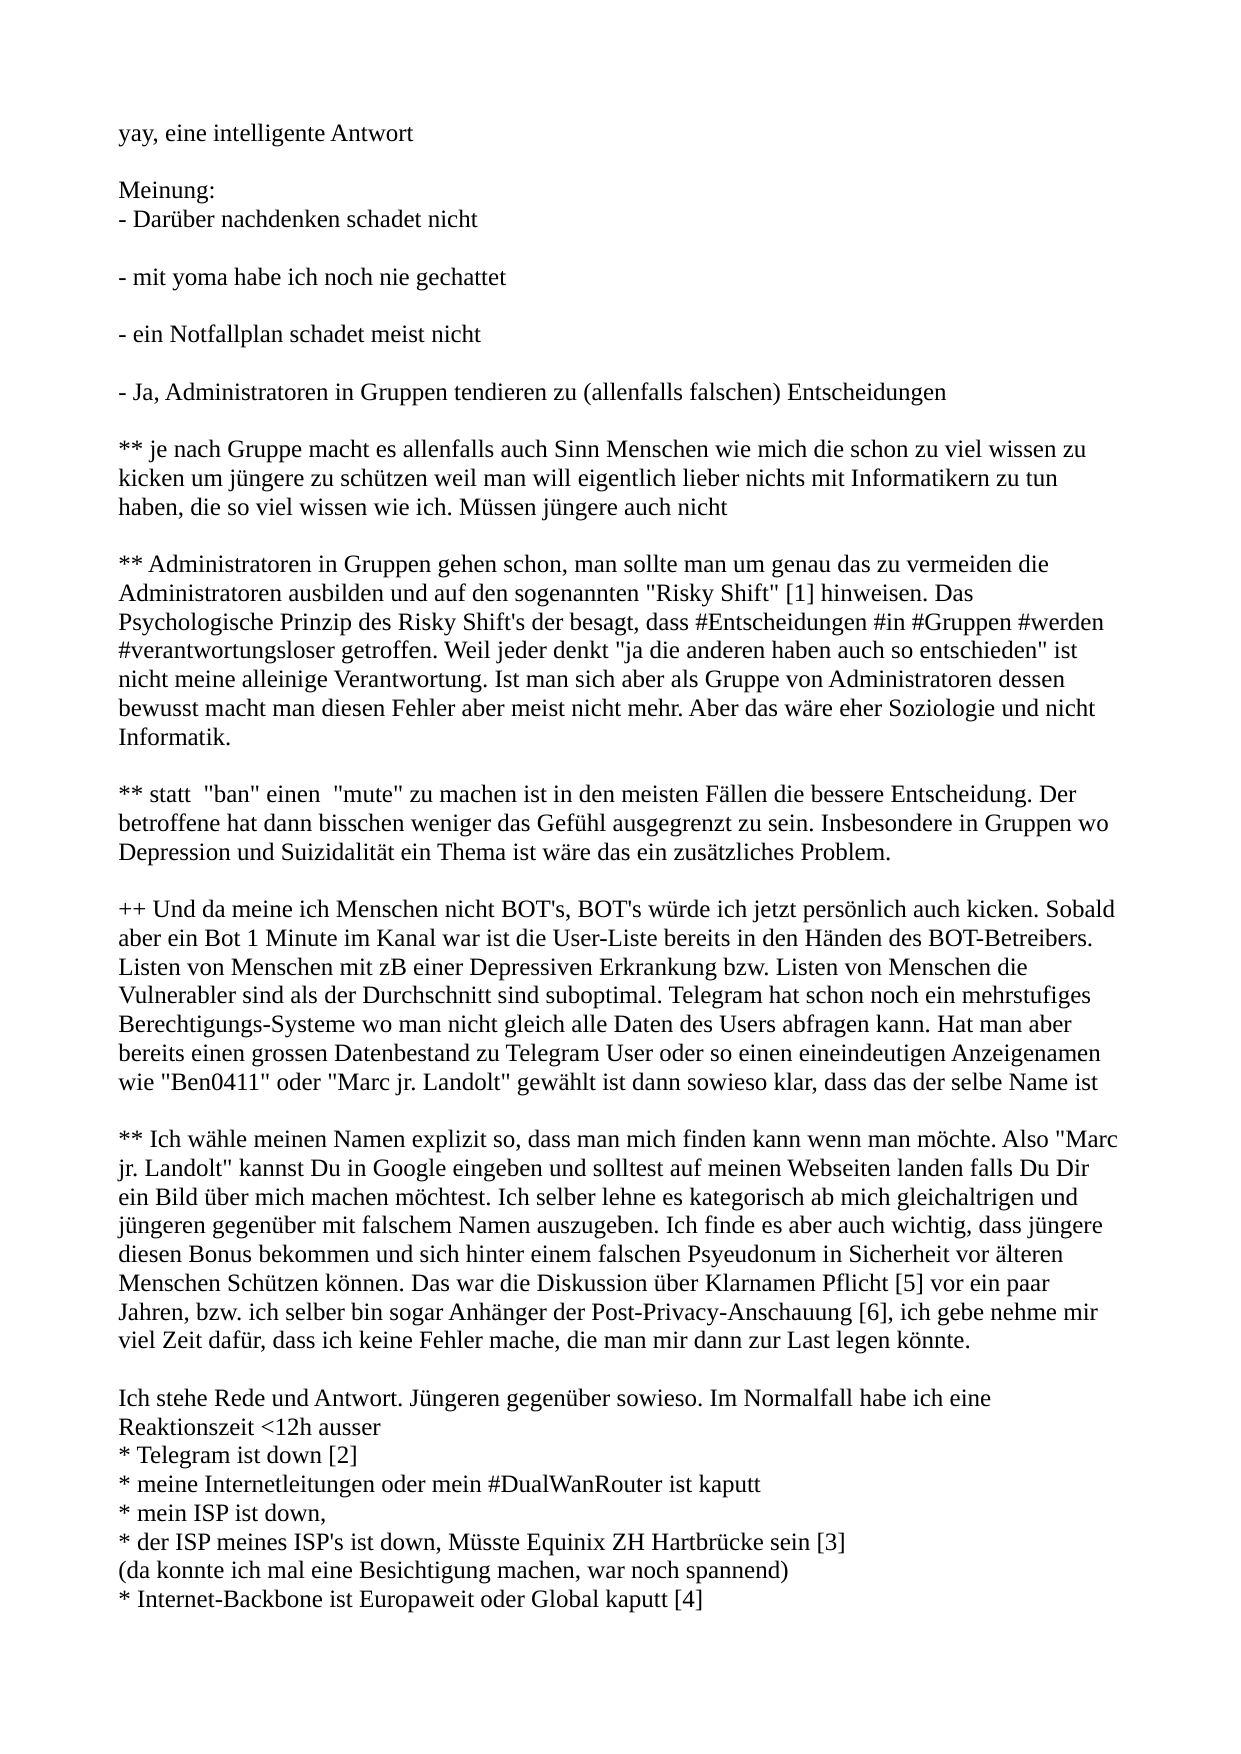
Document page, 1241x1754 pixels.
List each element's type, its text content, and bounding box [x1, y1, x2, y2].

text - Ja, Administratoren in Gruppen tendieren zu (allenfalls falschen) Entscheidungen [118, 377, 1122, 406]
text yay, eine intelligente Antwort [118, 118, 1122, 147]
text - mit yoma habe ich noch nie gechattet [118, 262, 1122, 291]
text (da konnte ich mal eine Besichtigung machen, war noch spannend) [118, 1556, 1122, 1584]
text * mein ISP ist down, [118, 1498, 1122, 1527]
text ** Ich wähle meinen Namen explizit so, dass man mich finden kann wenn man möchte. Also "Marc jr. Landolt" kannst Du in Google eingeben und solltest auf meinen Webseiten landen falls Du Dir ein Bild über mich machen möchtest. Ich selber lehne es kategorisch ab mich gleichaltrigen und jüngeren gegenüber mit falschem Namen auszugeben. Ich finde es aber auch wichtig, dass jüngere diesen Bonus bekommen und sich hinter einem falschen Psyeudonum in Sicherheit vor älteren Menschen Schützen können. Das war die Diskussion über Klarnamen Pflicht [5] vor ein paar Jahren, bzw. ich selber bin sogar Anhänger der Post-Privacy-Anschauung [6], ich gebe nehme mir viel Zeit dafür, dass ich keine Fehler mache, die man mir dann zur Last legen könnte. [118, 1124, 1122, 1354]
text - ein Notfallplan schadet meist nicht [118, 319, 1122, 348]
text * der ISP meines ISP's ist down, Müsste Equinix ZH Hartbrücke sein [3] [118, 1527, 1122, 1556]
text Meinung: [118, 176, 1122, 204]
text - Darüber nachdenken schadet nicht [118, 204, 1122, 233]
text ** statt "ban" einen "mute" zu machen ist in den meisten Fällen die bessere Entscheidung. Der betroffene hat dann bisschen weniger das Gefühl ausgegrenzt zu sein. Insbesondere in Gruppen wo Depression und Suizidalität ein Thema ist wäre das ein zusätzliches Problem. [118, 779, 1122, 866]
text * meine Internetleitungen oder mein #DualWanRouter ist kaputt [118, 1469, 1122, 1498]
text ++ Und da meine ich Menschen nicht BOT's, BOT's würde ich jetzt persönlich auch kicken. Sobald aber ein Bot 1 Minute im Kanal war ist die User-Liste bereits in den Händen des BOT-Betreibers. Listen von Menschen mit zB einer Depressiven Erkrankung bzw. Listen von Menschen die Vulnerabler sind als der Durchschnitt sind suboptimal. Telegram hat schon noch ein mehrstufiges Berechtigungs-Systeme wo man nicht gleich alle Daten des Users abfragen kann. Hat man aber bereits einen grossen Datenbestand zu Telegram User oder so einen eineindeutigen Anzeigenamen wie "Ben0411" oder "Marc jr. Landolt" gewählt ist dann sowieso klar, dass das der selbe Name ist [118, 894, 1122, 1096]
text Ich stehe Rede und Antwort. Jüngeren gegenüber sowieso. Im Normalfall habe ich eine Reaktionszeit <12h ausser [118, 1383, 1122, 1441]
text ** je nach Gruppe macht es allenfalls auch Sinn Menschen wie mich die schon zu viel wissen zu kicken um jüngere zu schützen weil man will eigentlich lieber nichts mit Informatikern zu tun haben, die so viel wissen wie ich. Müssen jüngere auch nicht [118, 434, 1122, 521]
text * Internet-Backbone ist Europaweit oder Global kaputt [4] [118, 1584, 1122, 1613]
text * Telegram ist down [2] [118, 1441, 1122, 1469]
text ** Administratoren in Gruppen gehen schon, man sollte man um genau das zu vermeiden die Administratoren ausbilden und auf den sogenannten "Risky Shift" [1] hinweisen. Das Psychologische Prinzip des Risky Shift's der besagt, dass #Entscheidungen #in #Gruppen #werden #verantwortungsloser getroffen. Weil jeder denkt "ja die anderen haben auch so entschieden" ist nicht meine alleinige Verantwortung. Ist man sich aber als Gruppe von Administratoren dessen bewusst macht man diesen Fehler aber meist nicht mehr. Aber das wäre eher Soziologie und nicht Informatik. [118, 549, 1122, 751]
